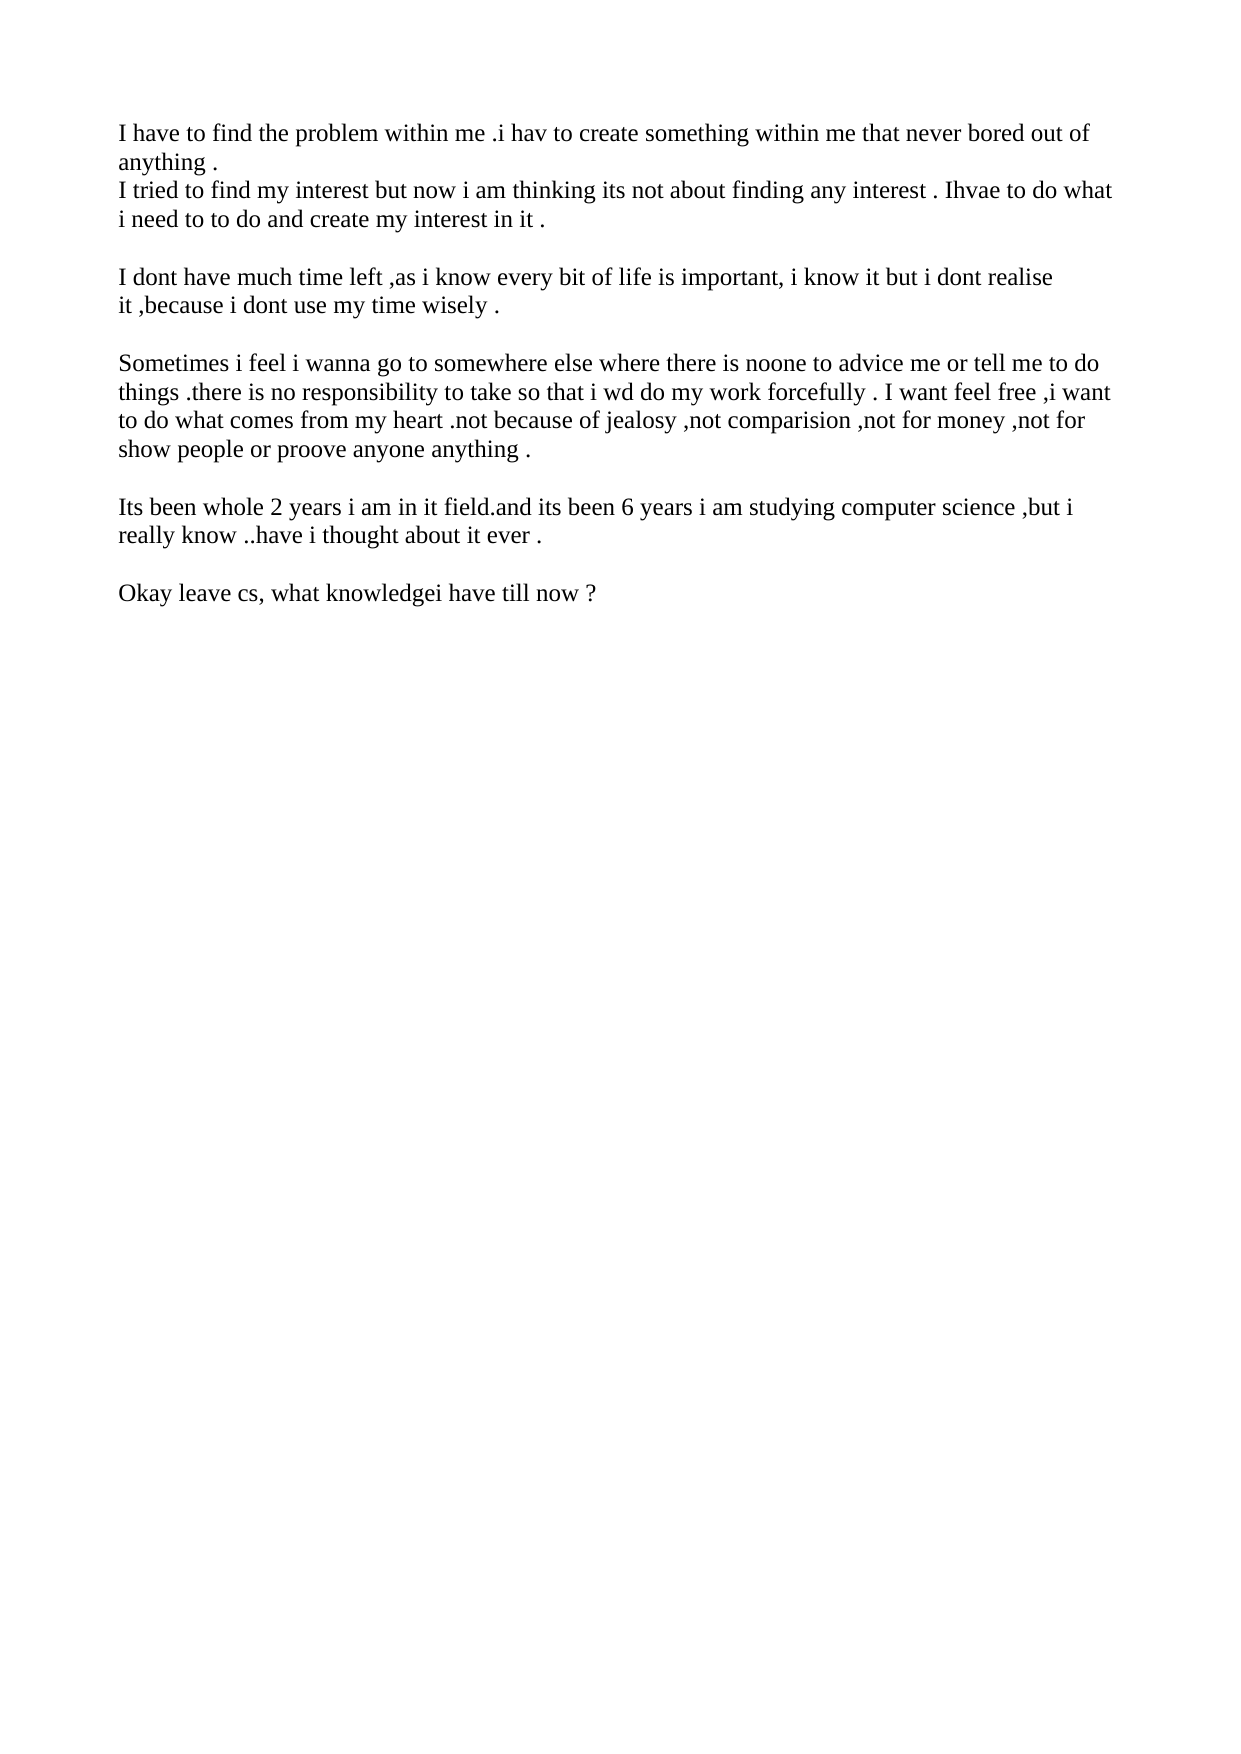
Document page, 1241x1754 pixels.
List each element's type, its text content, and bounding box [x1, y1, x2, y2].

text I tried to find my interest but now i am thinking its not about finding any interest . Ihvae to do what i need to to do and create my interest in it . [118, 176, 1122, 233]
text I have to find the problem within me .i hav to create something within me that never bored out of anything . [118, 118, 1122, 176]
text Okay leave cs, what knowledgei have till now ? [118, 578, 1122, 607]
text I dont have much time left ,as i know every bit of life is important, i know it but i dont realise it ,because i dont use my time wisely . [118, 262, 1122, 319]
text Its been whole 2 years i am in it field.and its been 6 years i am studying computer science ,but i really know ..have i thought about it ever . [118, 492, 1122, 549]
text Sometimes i feel i wanna go to somewhere else where there is noone to advice me or tell me to do things .there is no responsibility to take so that i wd do my work forcefully . I want feel free ,i want to do what comes from my heart .not because of jealosy ,not comparision ,not for money ,not for show people or proove anyone anything . [118, 348, 1122, 463]
